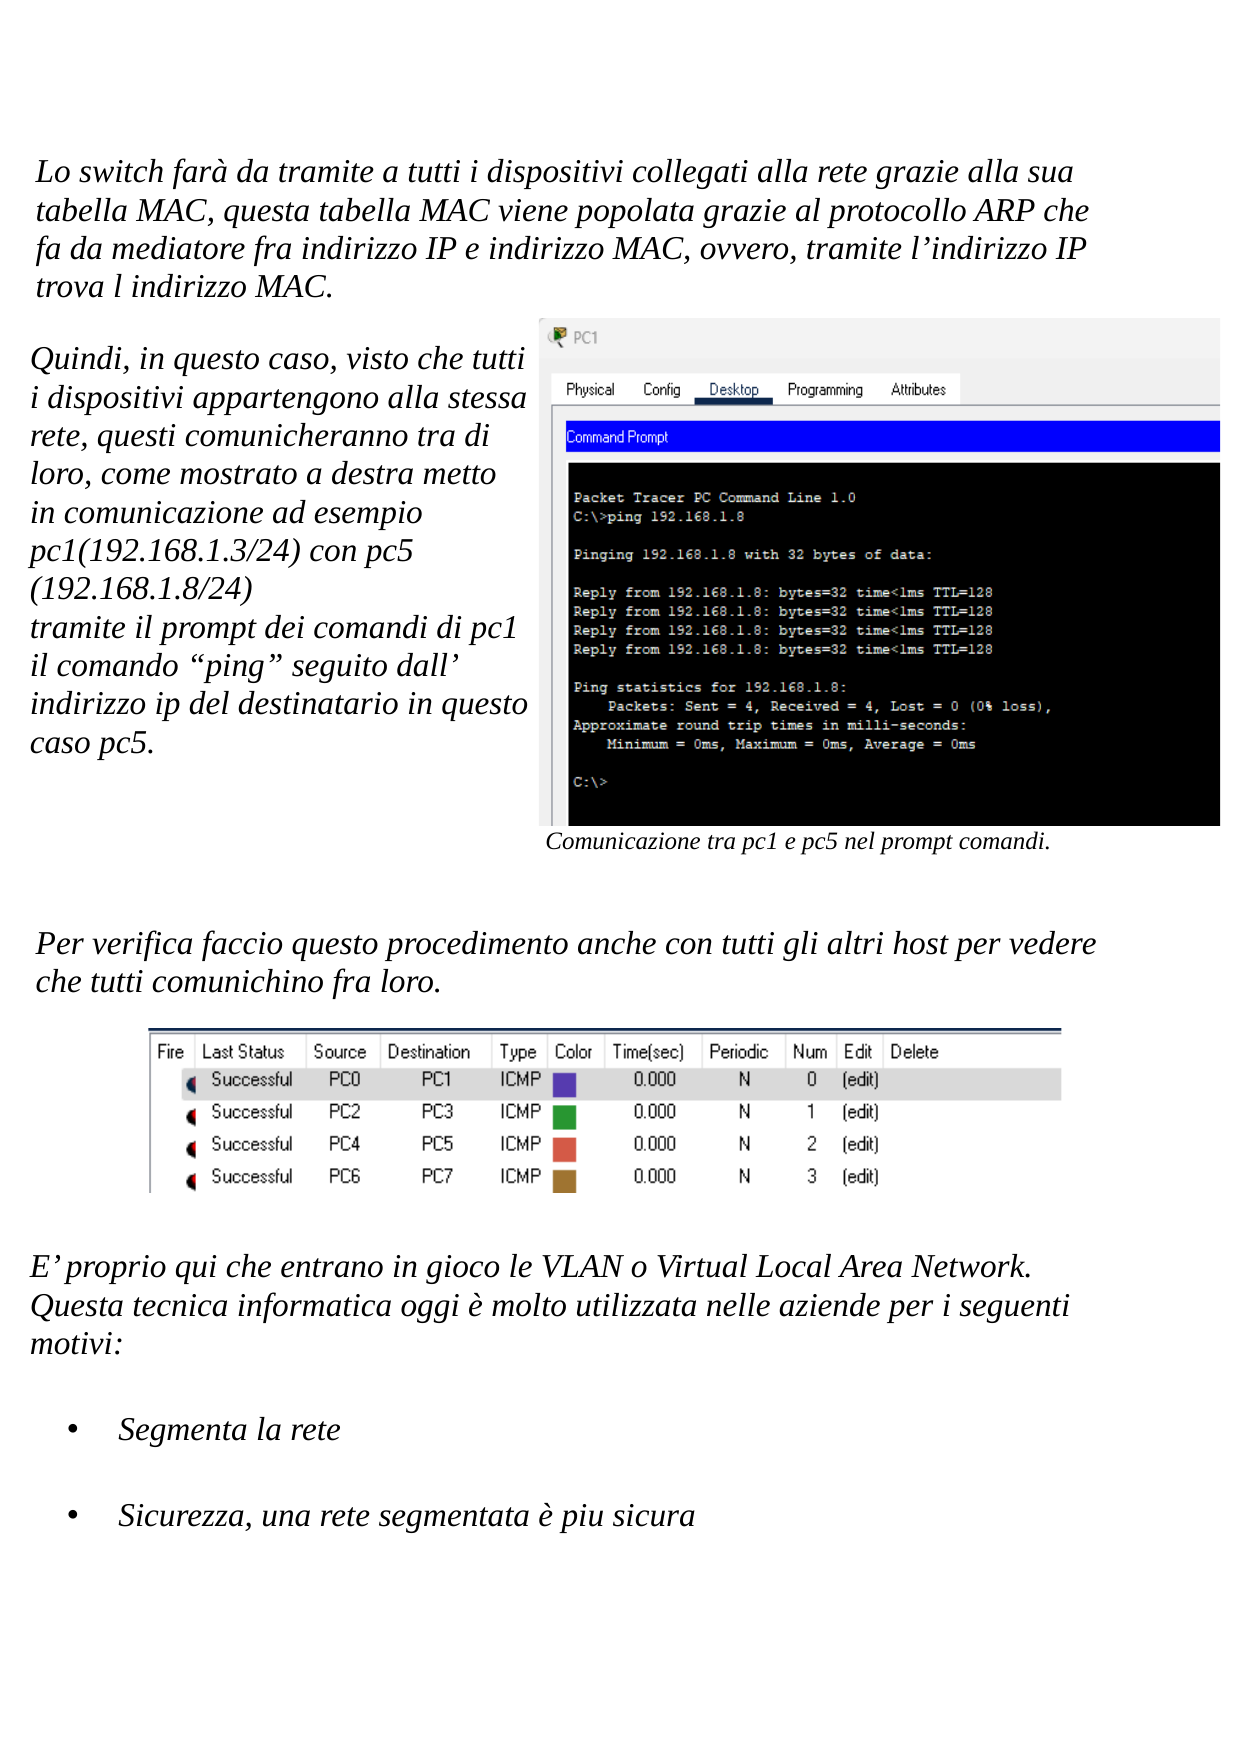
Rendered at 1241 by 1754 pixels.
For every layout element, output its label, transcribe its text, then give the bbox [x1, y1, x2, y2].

text tramite il prompt dei comandi di pc1 il comando “ping” seguito dall’ indirizzo ip del destinatario in questo caso pc5. [29, 607, 538, 760]
text Quindi, in questo caso, visto che tutti i dispositivi appartengono alla stessa rete, questi comunicheranno tra di loro, come mostrato a destra metto in comunicazione ad esempio pc1(192.168.1.3/24) con pc5 (192.168.1.8/24) [29, 338, 538, 607]
text Lo switch farà da tramite a tutti i dispositivi collegati alla rete grazie alla sua tabella MAC, questa tabella MAC viene popolata grazie al protocollo ARP che fa da mediatore fra indirizzo IP e indirizzo MAC, ovvero, tramite l’indirizzo IP trova l indirizzo MAC. [35, 152, 1122, 305]
list Segmenta la rete [67, 1409, 1122, 1448]
text E’ proprio qui che entrano in gioco le VLAN o Virtual Local Area Network. [29, 1247, 1122, 1285]
text Per verifica faccio questo procedimento anche con tutti gli altri host per vedere che tutti comunichino fra loro. [35, 923, 1122, 1000]
picture [148, 1028, 1062, 1193]
list Sicurezza, una rete segmentata è piu sicura [67, 1496, 1122, 1534]
picture [538, 318, 1221, 826]
text Comunicazione tra pc1 e pc5 nel prompt comandi. [539, 826, 1220, 855]
text Questa tecnica informatica oggi è molto utilizzata nelle aziende per i seguenti motivi: [29, 1285, 1122, 1362]
